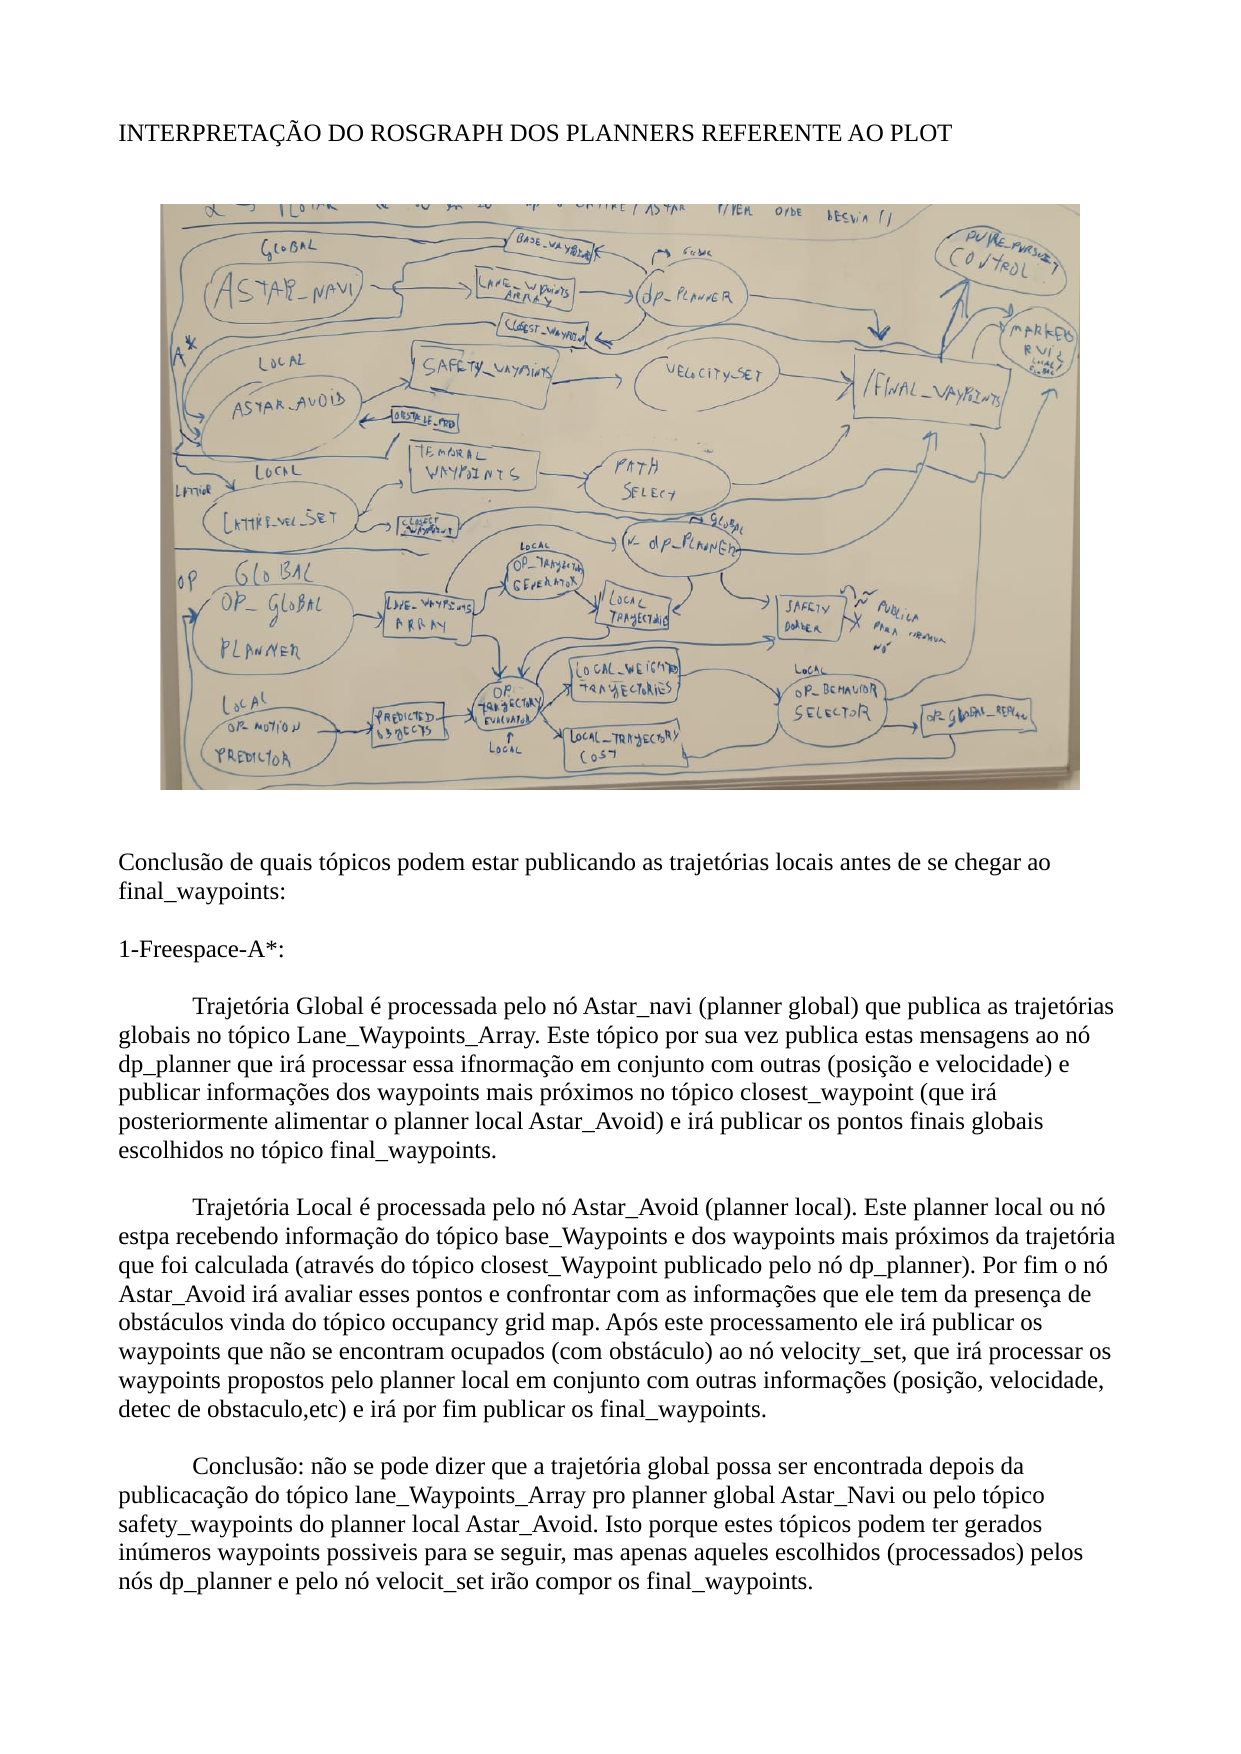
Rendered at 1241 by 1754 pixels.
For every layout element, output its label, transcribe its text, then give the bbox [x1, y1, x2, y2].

text Conclusão de quais tópicos podem estar publicando as trajetórias locais antes de se chegar ao final_waypoints: [118, 847, 1122, 905]
text 1-Freespace-A*: [118, 934, 1122, 962]
text Conclusão: não se pode dizer que a trajetória global possa ser encontrada depois da publicacação do tópico lane_Waypoints_Array pro planner global Astar_Navi ou pelo tópico safety_waypoints do planner local Astar_Avoid. Isto porque estes tópicos podem ter gerados inúmeros waypoints possiveis para se seguir, mas apenas aqueles escolhidos (processados) pelos nós dp_planner e pelo nó velocit_set irão compor os final_waypoints. [118, 1451, 1122, 1595]
picture [160, 289, 1080, 790]
text INTERPRETAÇÃO DO ROSGRAPH DOS PLANNERS REFERENTE AO PLOT [118, 118, 1122, 147]
text Trajetória Local é processada pelo nó Astar_Avoid (planner local). Este planner local ou nó estpa recebendo informação do tópico base_Waypoints e dos waypoints mais próximos da trajetória que foi calculada (através do tópico closest_Waypoint publicado pelo nó dp_planner). Por fim o nó Astar_Avoid irá avaliar esses pontos e confrontar com as informações que ele tem da presença de obstáculos vinda do tópico occupancy grid map. Após este processamento ele irá publicar os waypoints que não se encontram ocupados (com obstáculo) ao nó velocity_set, que irá processar os waypoints propostos pelo planner local em conjunto com outras informações (posição, velocidade, detec de obstaculo,etc) e irá por fim publicar os final_waypoints. [118, 1192, 1122, 1422]
text Trajetória Global é processada pelo nó Astar_navi (planner global) que publica as trajetórias globais no tópico Lane_Waypoints_Array. Este tópico por sua vez publica estas mensagens ao nó dp_planner que irá processar essa ifnormação em conjunto com outras (posição e velocidade) e publicar informações dos waypoints mais próximos no tópico closest_waypoint (que irá posteriormente alimentar o planner local Astar_Avoid) e irá publicar os pontos finais globais escolhidos no tópico final_waypoints. [118, 991, 1122, 1164]
